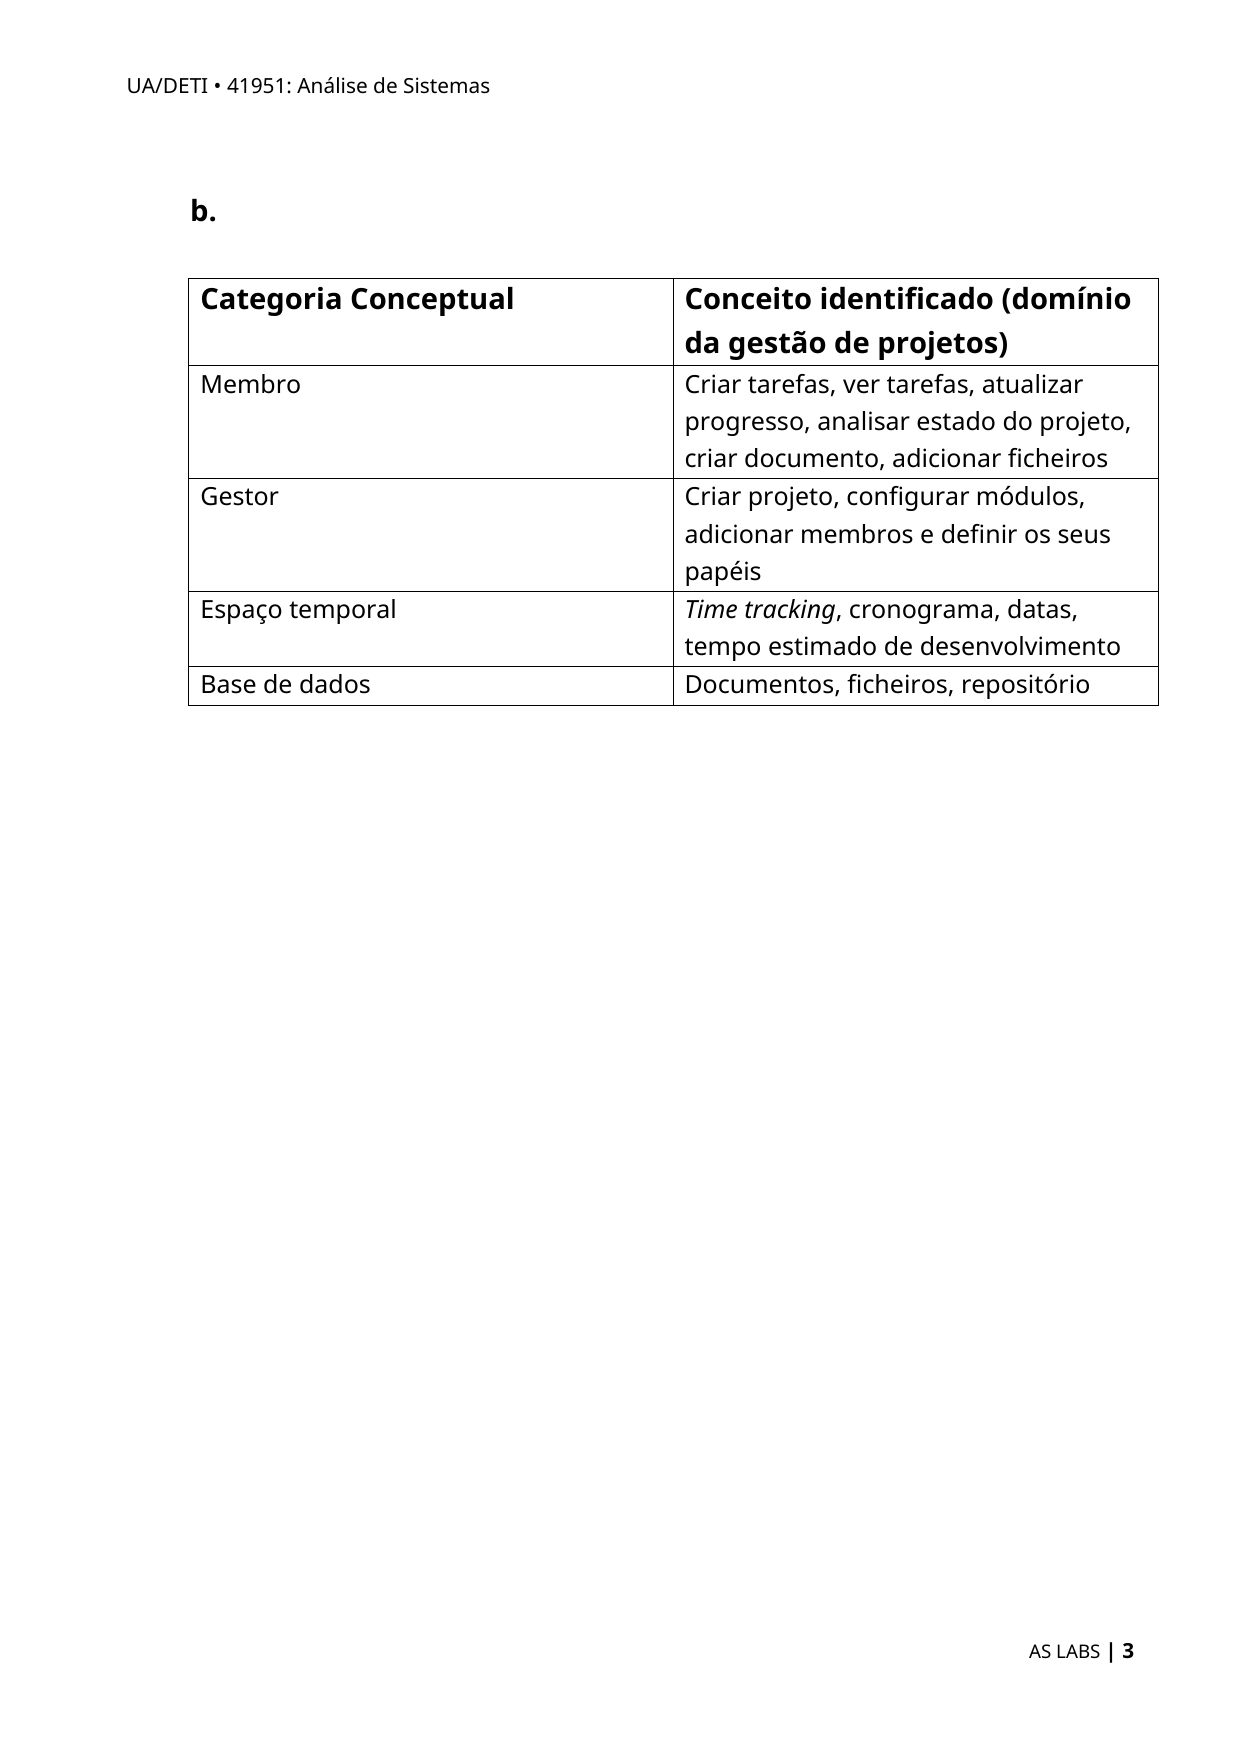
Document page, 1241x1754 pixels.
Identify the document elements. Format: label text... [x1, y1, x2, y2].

table_cell Criar projeto, configurar módulos, adicionar membros e definir os seus papéis [674, 479, 1158, 591]
table_cell Criar tarefas, ver tarefas, atualizar progresso, analisar estado do projeto, criar documento, adicionar ficheiros [674, 366, 1158, 478]
table_cell Time tracking, cronograma, datas, tempo estimado de desenvolvimento [674, 592, 1158, 666]
table_cell Membro [189, 366, 673, 478]
text b. [130, 190, 1134, 230]
table_cell Gestor [189, 479, 673, 591]
table_cell Espaço temporal [189, 592, 673, 666]
table_cell Base de dados [189, 667, 673, 705]
table_header Conceito identificado (domínio da gestão de projetos) [674, 279, 1158, 365]
table_header Categoria Conceptual [189, 279, 673, 365]
table_cell Documentos, ficheiros, repositório [674, 667, 1158, 705]
